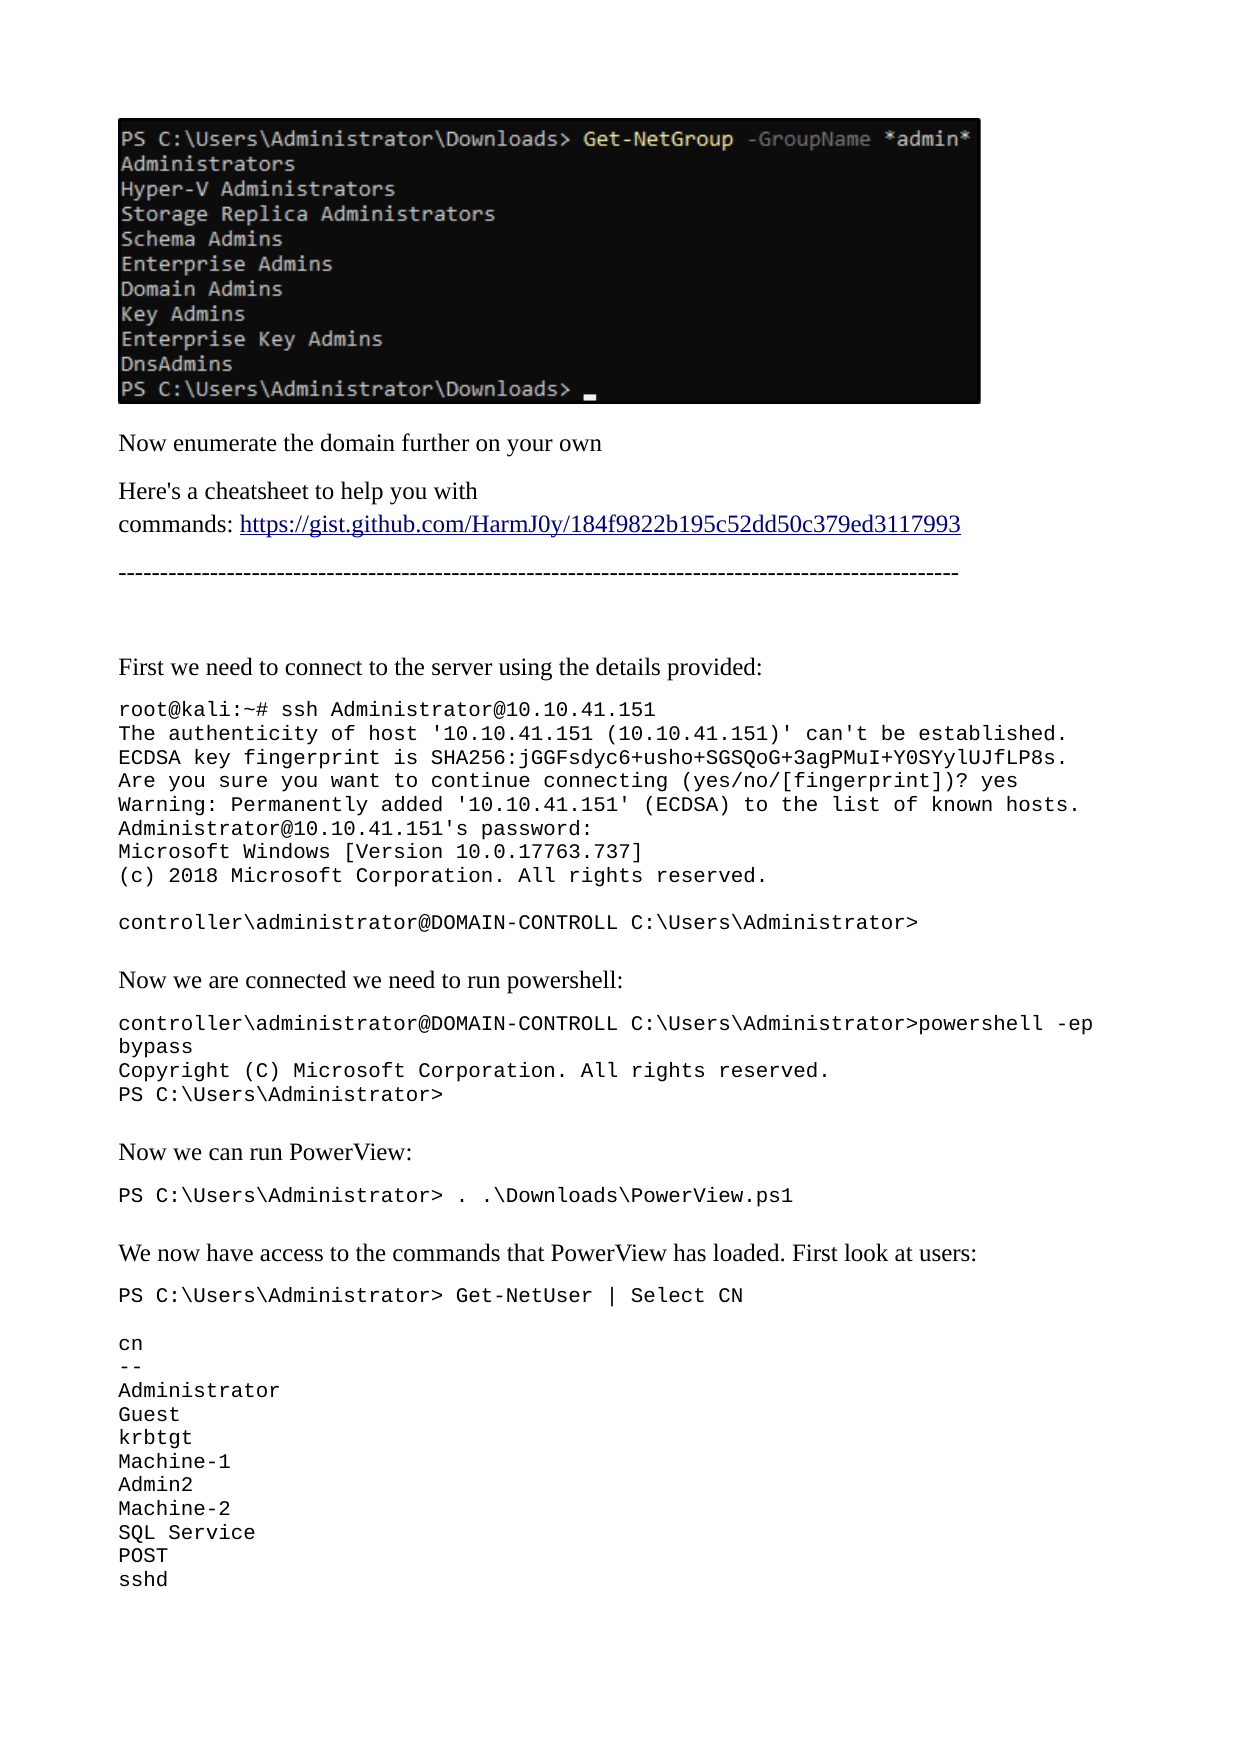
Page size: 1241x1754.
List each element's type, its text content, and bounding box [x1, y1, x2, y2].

text -- [118, 1356, 1122, 1380]
text Guest [118, 1403, 1122, 1427]
text root@kali:~# ssh Administrator@10.10.41.151 [118, 699, 1122, 723]
text We now have access to the commands that PowerView has loaded. First look at users: [118, 1238, 1122, 1266]
text PS C:\Users\Administrator> . .\Downloads\PowerView.ps1 [118, 1184, 1122, 1208]
text ----------------------------------------------------------------------------------------------------- [118, 557, 1122, 585]
text krbtgt [118, 1427, 1122, 1451]
text First we need to connect to the server using the details provided: [118, 652, 1122, 681]
text Microsoft Windows [Version 10.0.17763.737] [118, 841, 1122, 865]
text cn [118, 1333, 1122, 1356]
text Now we are connected we need to run powershell: [118, 965, 1122, 994]
text Administrator [118, 1380, 1122, 1403]
text sshd [118, 1569, 1122, 1593]
text Here's a cheatsheet to help you with commands: https://gist.github.com/HarmJ0y/184f9822b195c52dd50c379ed3117993 [118, 476, 1122, 538]
text Copyright (C) Microsoft Corporation. All rights reserved. [118, 1060, 1122, 1084]
text PS C:\Users\Administrator> Get-NetUser | Select CN [118, 1285, 1122, 1309]
text controller\administrator@DOMAIN-CONTROLL C:\Users\Administrator>powershell -ep bypass [118, 1013, 1122, 1060]
text Are you sure you want to continue connecting (yes/no/[fingerprint])? yes [118, 770, 1122, 794]
text controller\administrator@DOMAIN-CONTROLL C:\Users\Administrator> [118, 912, 1122, 936]
text POST [118, 1545, 1122, 1569]
picture [118, 118, 981, 404]
text Now enumerate the domain further on your own [118, 428, 1122, 457]
text Warning: Permanently added '10.10.41.151' (ECDSA) to the list of known hosts. [118, 794, 1122, 818]
text The authenticity of host '10.10.41.151 (10.10.41.151)' can't be established. [118, 723, 1122, 747]
text (c) 2018 Microsoft Corporation. All rights reserved. [118, 865, 1122, 888]
text Admin2 [118, 1474, 1122, 1498]
text Administrator@10.10.41.151's password: [118, 818, 1122, 841]
text SQL Service [118, 1522, 1122, 1545]
text PS C:\Users\Administrator> [118, 1084, 1122, 1107]
text Machine-2 [118, 1498, 1122, 1522]
text Now we can run PowerView: [118, 1137, 1122, 1166]
text ECDSA key fingerprint is SHA256:jGGFsdyc6+usho+SGSQoG+3agPMuI+Y0SYylUJfLP8s. [118, 747, 1122, 770]
text Machine-1 [118, 1451, 1122, 1474]
